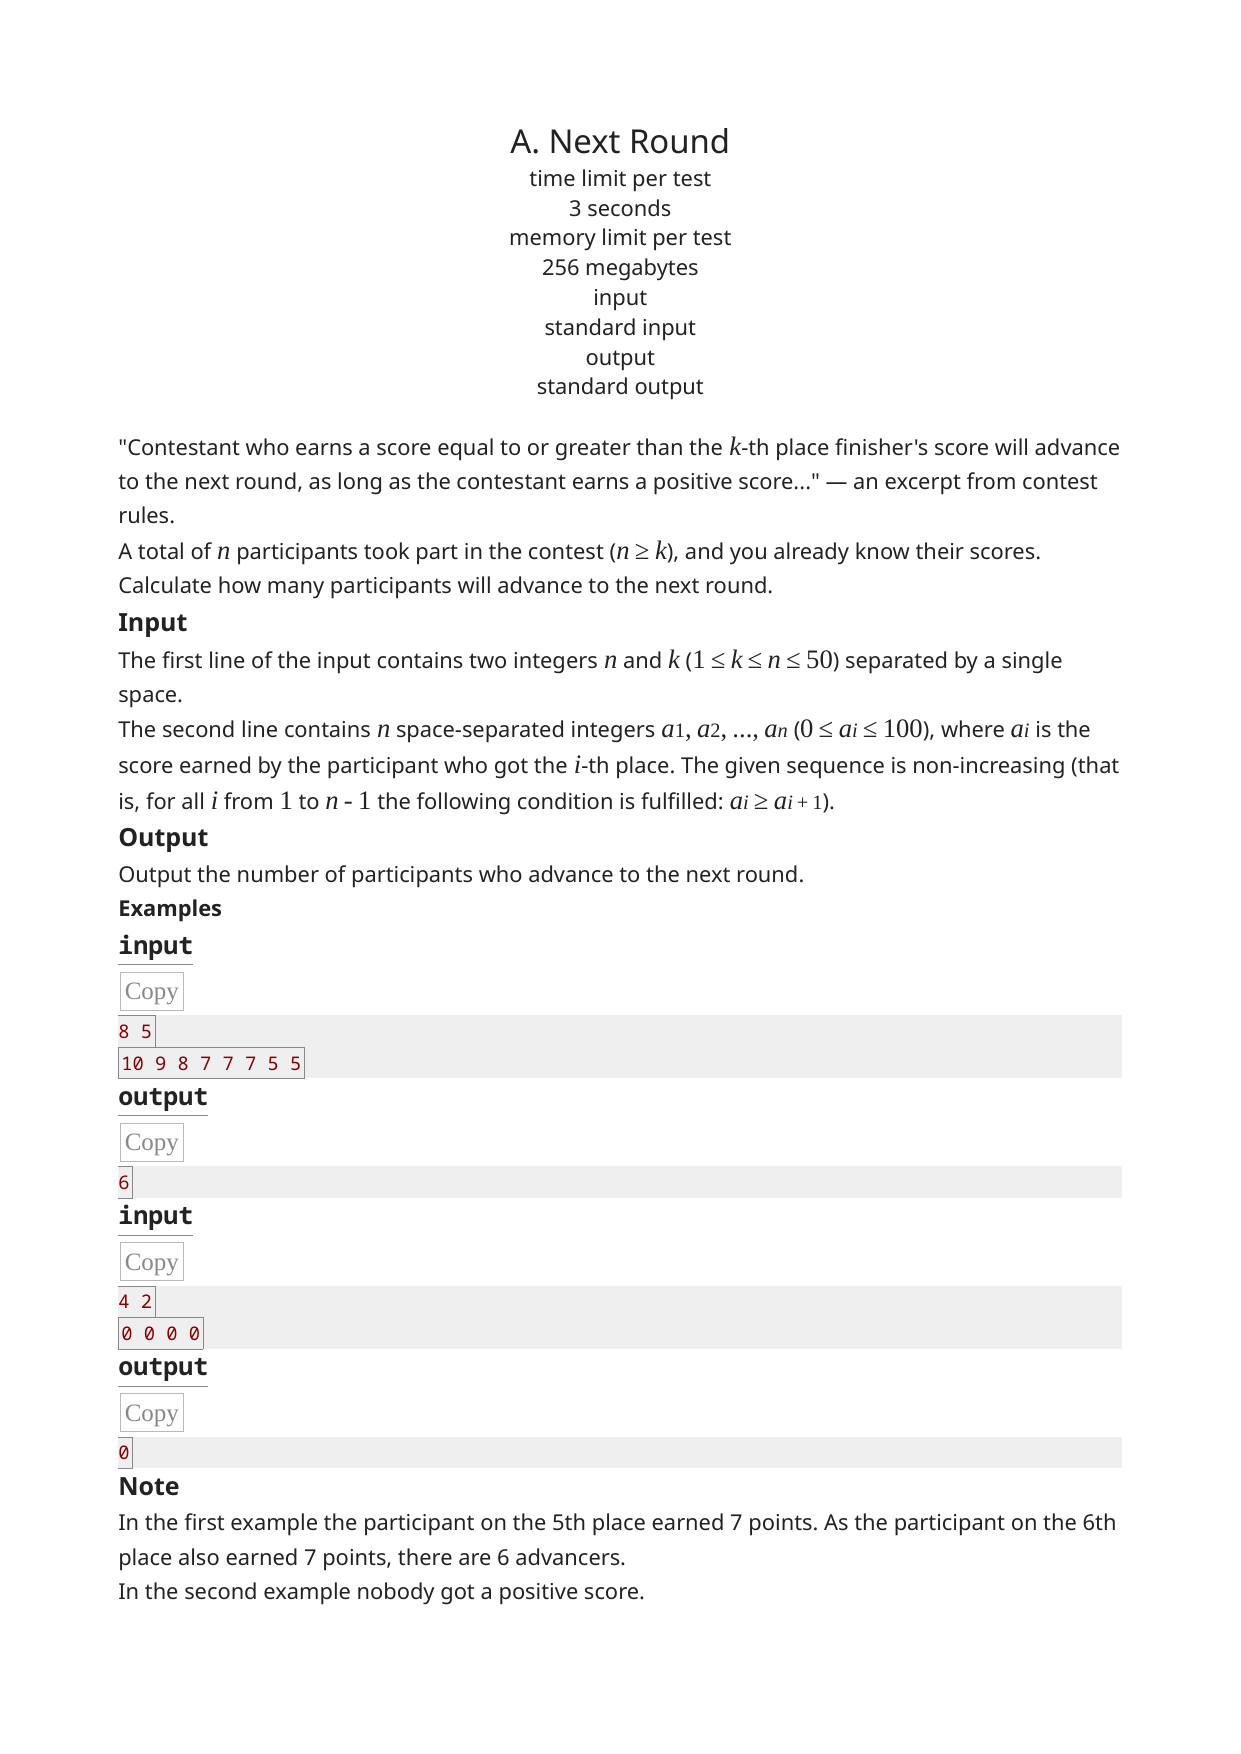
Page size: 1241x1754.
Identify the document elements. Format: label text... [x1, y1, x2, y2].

text Output the number of participants who advance to the next round. [118, 859, 1122, 889]
text output [118, 342, 1122, 371]
text 8 5 [118, 1016, 155, 1047]
text input [118, 282, 1122, 312]
text standard input [118, 312, 1122, 342]
text A. Next Round [118, 118, 1122, 163]
text [156, 1015, 1122, 1047]
text The second line contains n space-separated integers a1, a2, ..., an (0 ≤ ai ≤ 100), where ai is the score earned by the participant who got the i-th place. The given sequence is non-increasing (that is, for all i from 1 to n - 1 the following condition is fulfilled: ai ≥ ai + 1). [118, 713, 1122, 815]
text "Contestant who earns a score equal to or greater than the k-th place finisher's score will advance to the next round, as long as the contestant earns a positive score..." — an excerpt from contest rules. [118, 431, 1122, 530]
text Note [118, 1468, 1122, 1502]
text In the second example nobody got a positive score. [118, 1576, 1122, 1605]
text [133, 1166, 1122, 1198]
text Output [118, 820, 1122, 854]
text [204, 1317, 1122, 1349]
text [184, 1123, 1121, 1161]
text 3 seconds [118, 193, 1122, 222]
text Copy [121, 1124, 183, 1161]
text Examples [118, 893, 1122, 923]
text The first line of the input contains two integers n and k (1 ≤ k ≤ n ≤ 50) separated by a single space. [118, 643, 1122, 709]
text Input [118, 604, 1122, 638]
text [184, 1393, 1121, 1431]
text memory limit per test [118, 222, 1122, 252]
text input [118, 927, 1122, 964]
text input [118, 1198, 1122, 1235]
text Copy [121, 1243, 183, 1280]
text standard output [118, 371, 1122, 401]
text 6 [118, 1167, 132, 1198]
text [305, 1047, 1122, 1078]
text output [118, 1349, 1122, 1386]
text 0 [118, 1438, 132, 1468]
text 4 2 [118, 1287, 155, 1317]
text A total of n participants took part in the contest (n ≥ k), and you already know their scores. Calculate how many participants will advance to the next round. [118, 534, 1122, 600]
text [133, 1437, 1122, 1468]
text output [118, 1078, 1122, 1116]
text Copy [121, 1394, 183, 1431]
text [184, 1242, 1121, 1280]
text In the first example the participant on the 5th place earned 7 points. As the participant on the 6th place also earned 7 points, there are 6 advancers. [118, 1507, 1122, 1571]
text 0 0 0 0 [119, 1318, 203, 1349]
text 10 9 8 7 7 7 5 5 [119, 1048, 304, 1078]
text 256 megabytes [118, 252, 1122, 282]
text time limit per test [118, 163, 1122, 193]
text [156, 1286, 1122, 1317]
text Copy [121, 973, 183, 1010]
text [184, 972, 1121, 1010]
